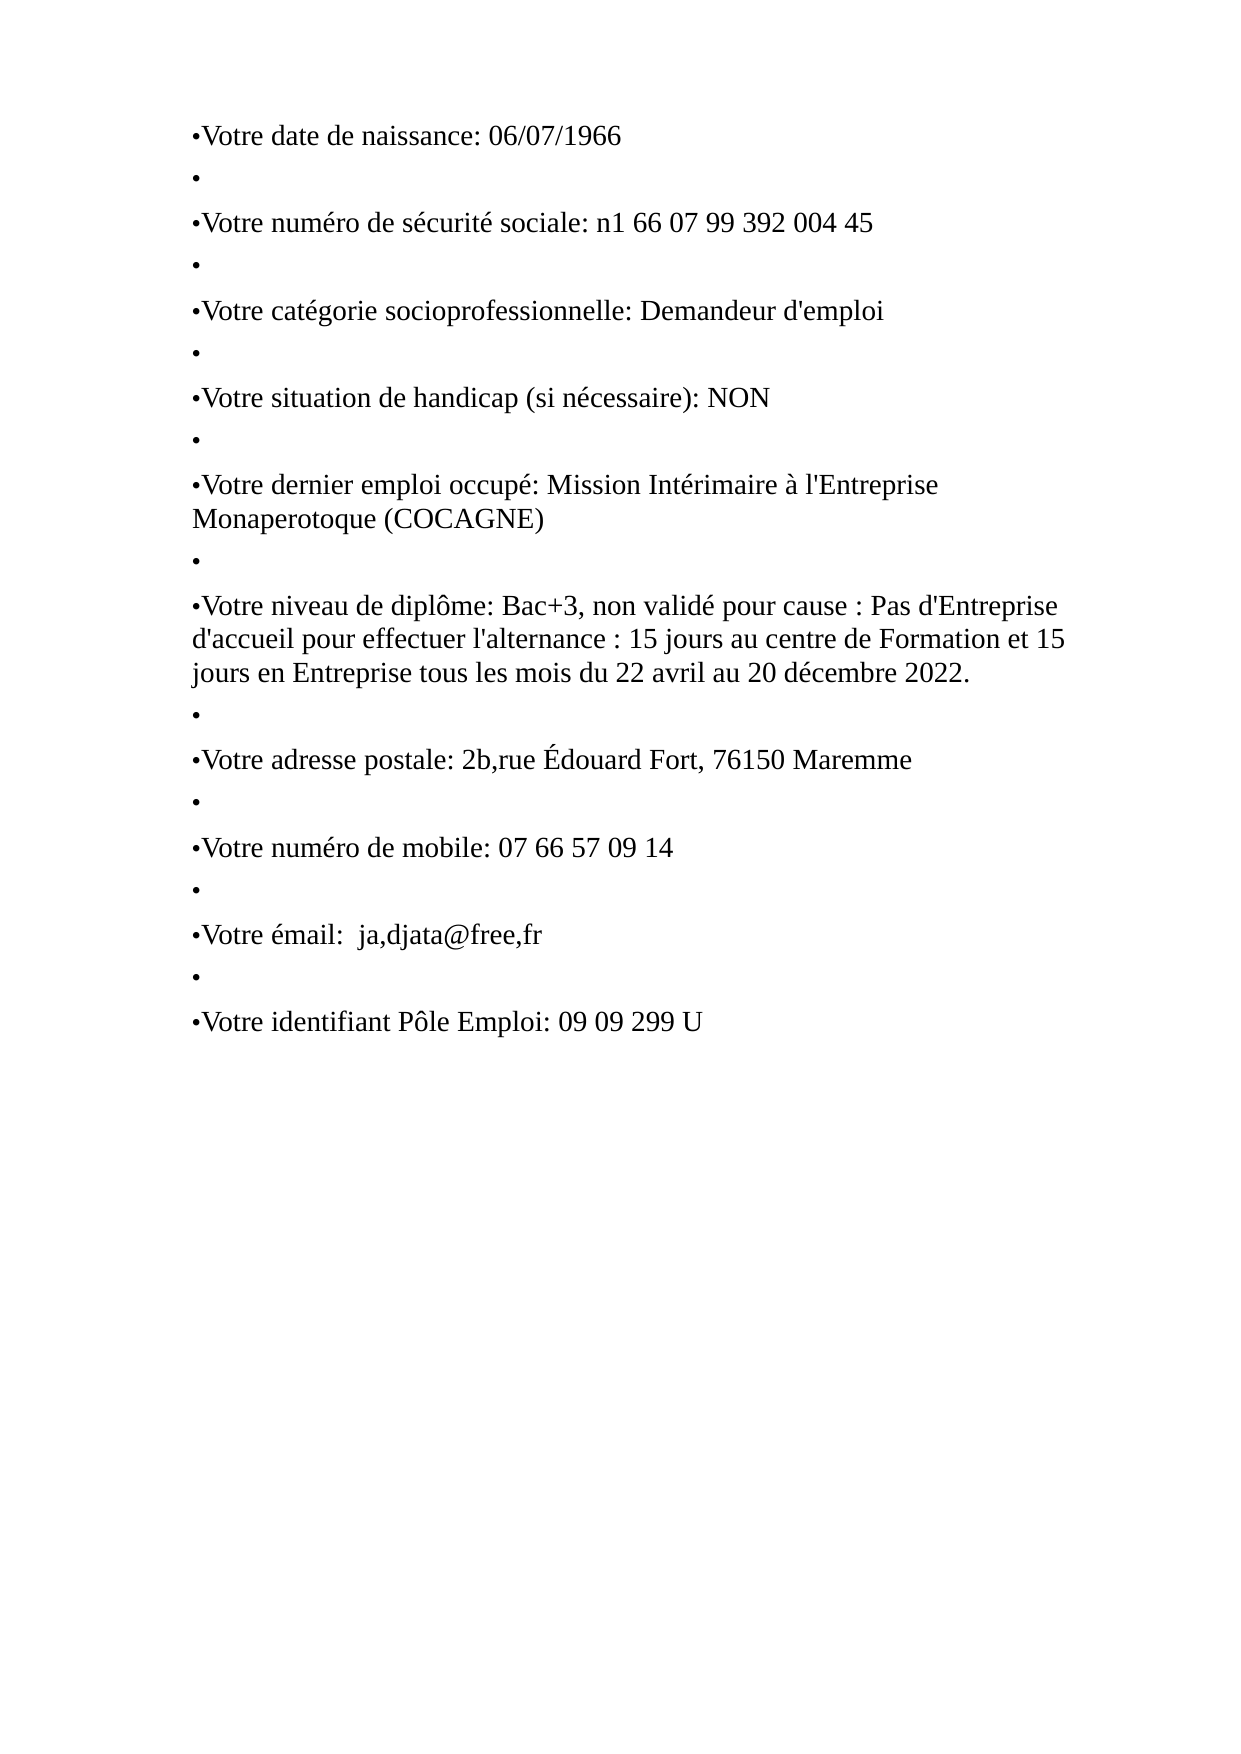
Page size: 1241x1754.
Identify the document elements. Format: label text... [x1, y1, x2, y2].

list Votre catégorie socioprofessionnelle: Demandeur d'emploi [118, 293, 1122, 326]
list Votre émail: ja,djata@free,fr [118, 917, 1122, 951]
list Votre situation de handicap (si nécessaire): NON [118, 380, 1122, 413]
list Votre date de naissance: 06/07/1966 [118, 118, 1122, 152]
list Votre adresse postale: 2b,rue Édouard Fort, 76150 Maremme [118, 742, 1122, 776]
list Votre numéro de mobile: 07 66 57 09 14 [118, 830, 1122, 863]
list Votre dernier emploi occupé: Mission Intérimaire à l'Entreprise Monaperotoque (COCAGNE) [118, 467, 1122, 534]
list Votre numéro de sécurité sociale: n1 66 07 99 392 004 45 [118, 205, 1122, 239]
list Votre identifiant Pôle Emploi: 09 09 299 U [118, 1004, 1122, 1038]
list Votre niveau de diplôme: Bac+3, non validé pour cause : Pas d'Entreprise d'accueil pour effectuer l'alternance : 15 jours au centre de Formation et 15 jours en Entreprise tous les mois du 22 avril au 20 décembre 2022. [118, 588, 1122, 689]
